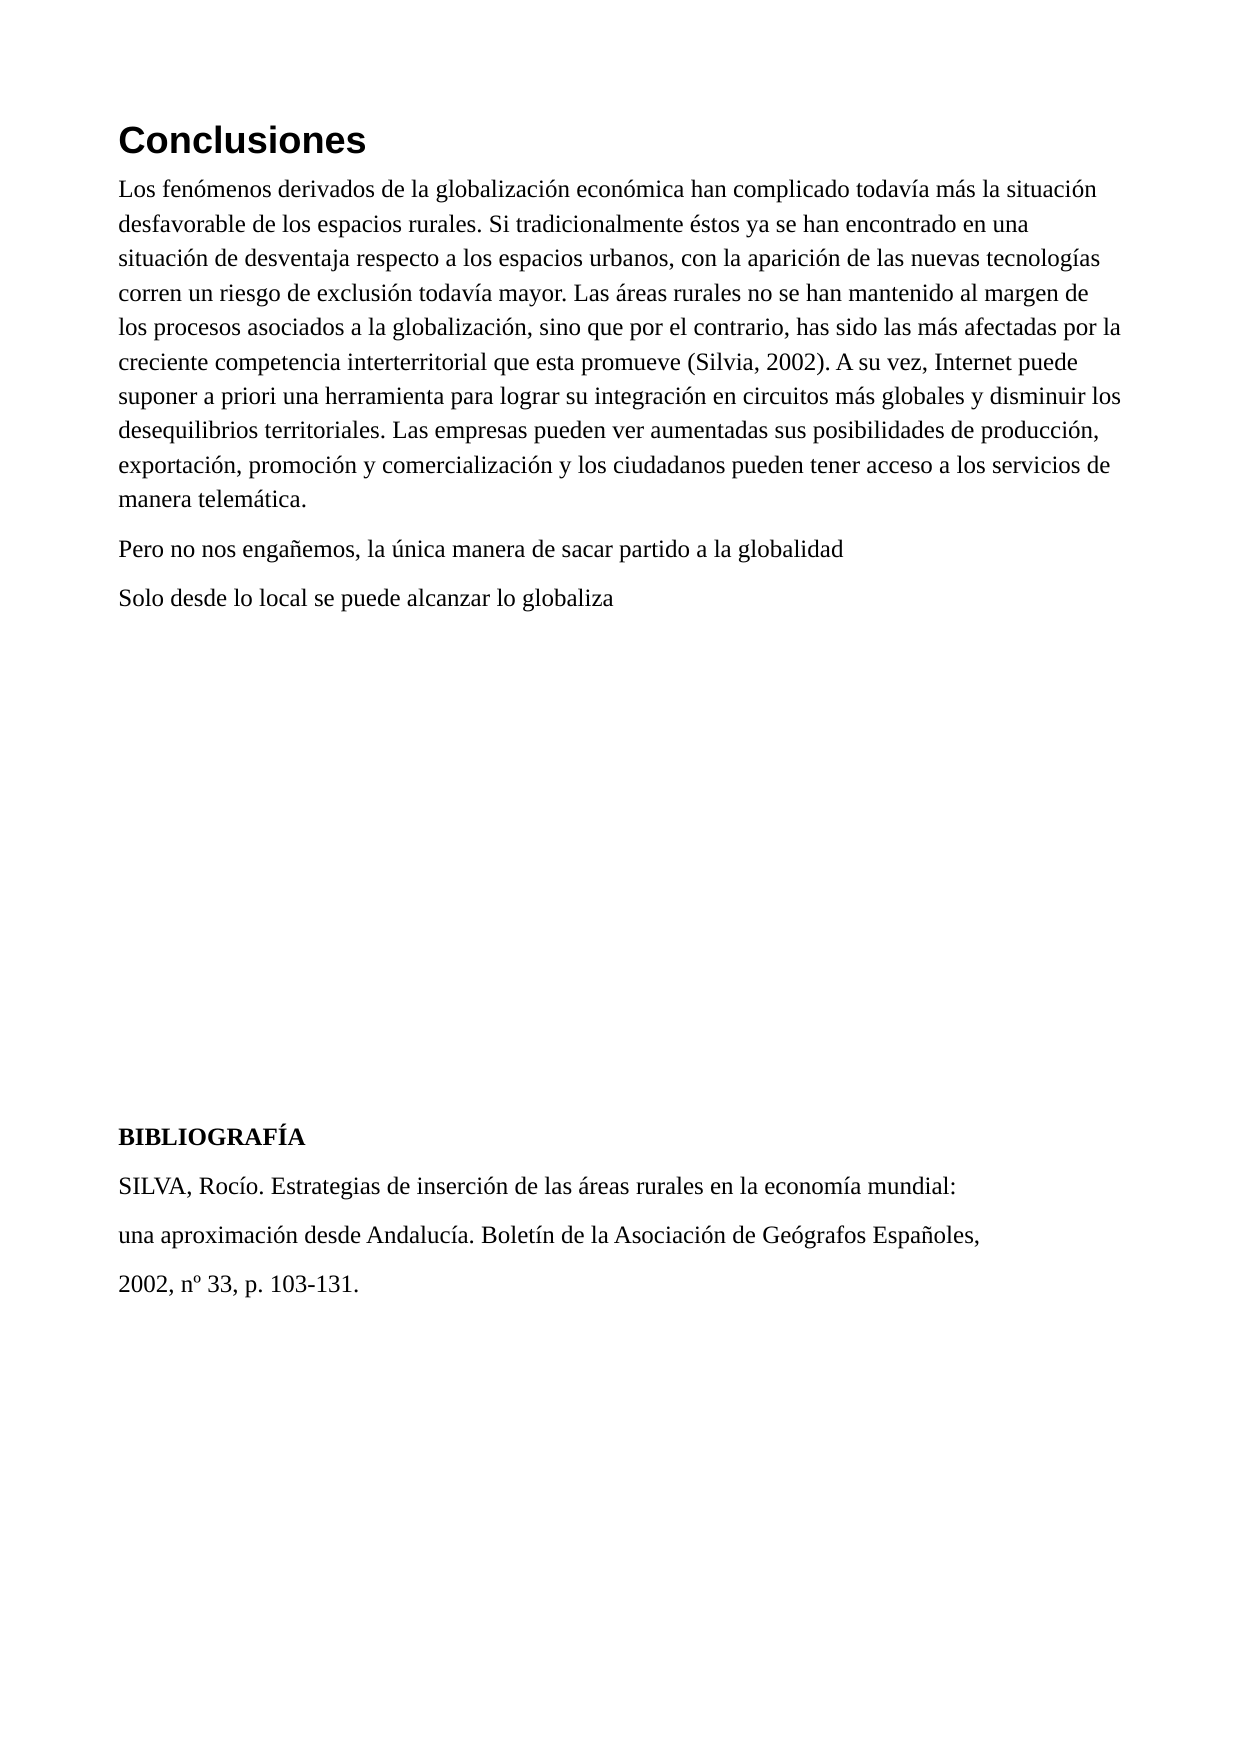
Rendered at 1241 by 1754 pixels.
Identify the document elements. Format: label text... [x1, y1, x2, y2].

text Solo desde lo local se puede alcanzar lo globaliza [118, 583, 1122, 611]
text SILVA, Rocío. Estrategias de inserción de las áreas rurales en la economía mundial: [118, 1171, 1122, 1200]
text Los fenómenos derivados de la globalización económica han complicado todavía más la situación desfavorable de los espacios rurales. Si tradicionalmente éstos ya se han encontrado en una situación de desventaja respecto a los espacios urbanos, con la aparición de las nuevas tecnologías corren un riesgo de exclusión todavía mayor. Las áreas rurales no se han mantenido al margen de los procesos asociados a la globalización, sino que por el contrario, has sido las más afectadas por la creciente competencia interterritorial que esta promueve (Silvia, 2002). A su vez, Internet puede suponer a priori una herramienta para lograr su integración en circuitos más globales y disminuir los desequilibrios territoriales. Las empresas pueden ver aumentadas sus posibilidades de producción, exportación, promoción y comercialización y los ciudadanos pueden tener acceso a los servicios de manera telemática. [118, 174, 1122, 513]
text una aproximación desde Andalucía. Boletín de la Asociación de Geógrafos Españoles, [118, 1221, 1122, 1249]
text 2002, nº 33, p. 103-131. [118, 1269, 1122, 1298]
subtitle Conclusiones [118, 118, 1122, 162]
text BIBLIOGRAFÍA [118, 1122, 1122, 1151]
text Pero no nos engañemos, la única manera de sacar partido a la globalidad [118, 534, 1122, 562]
